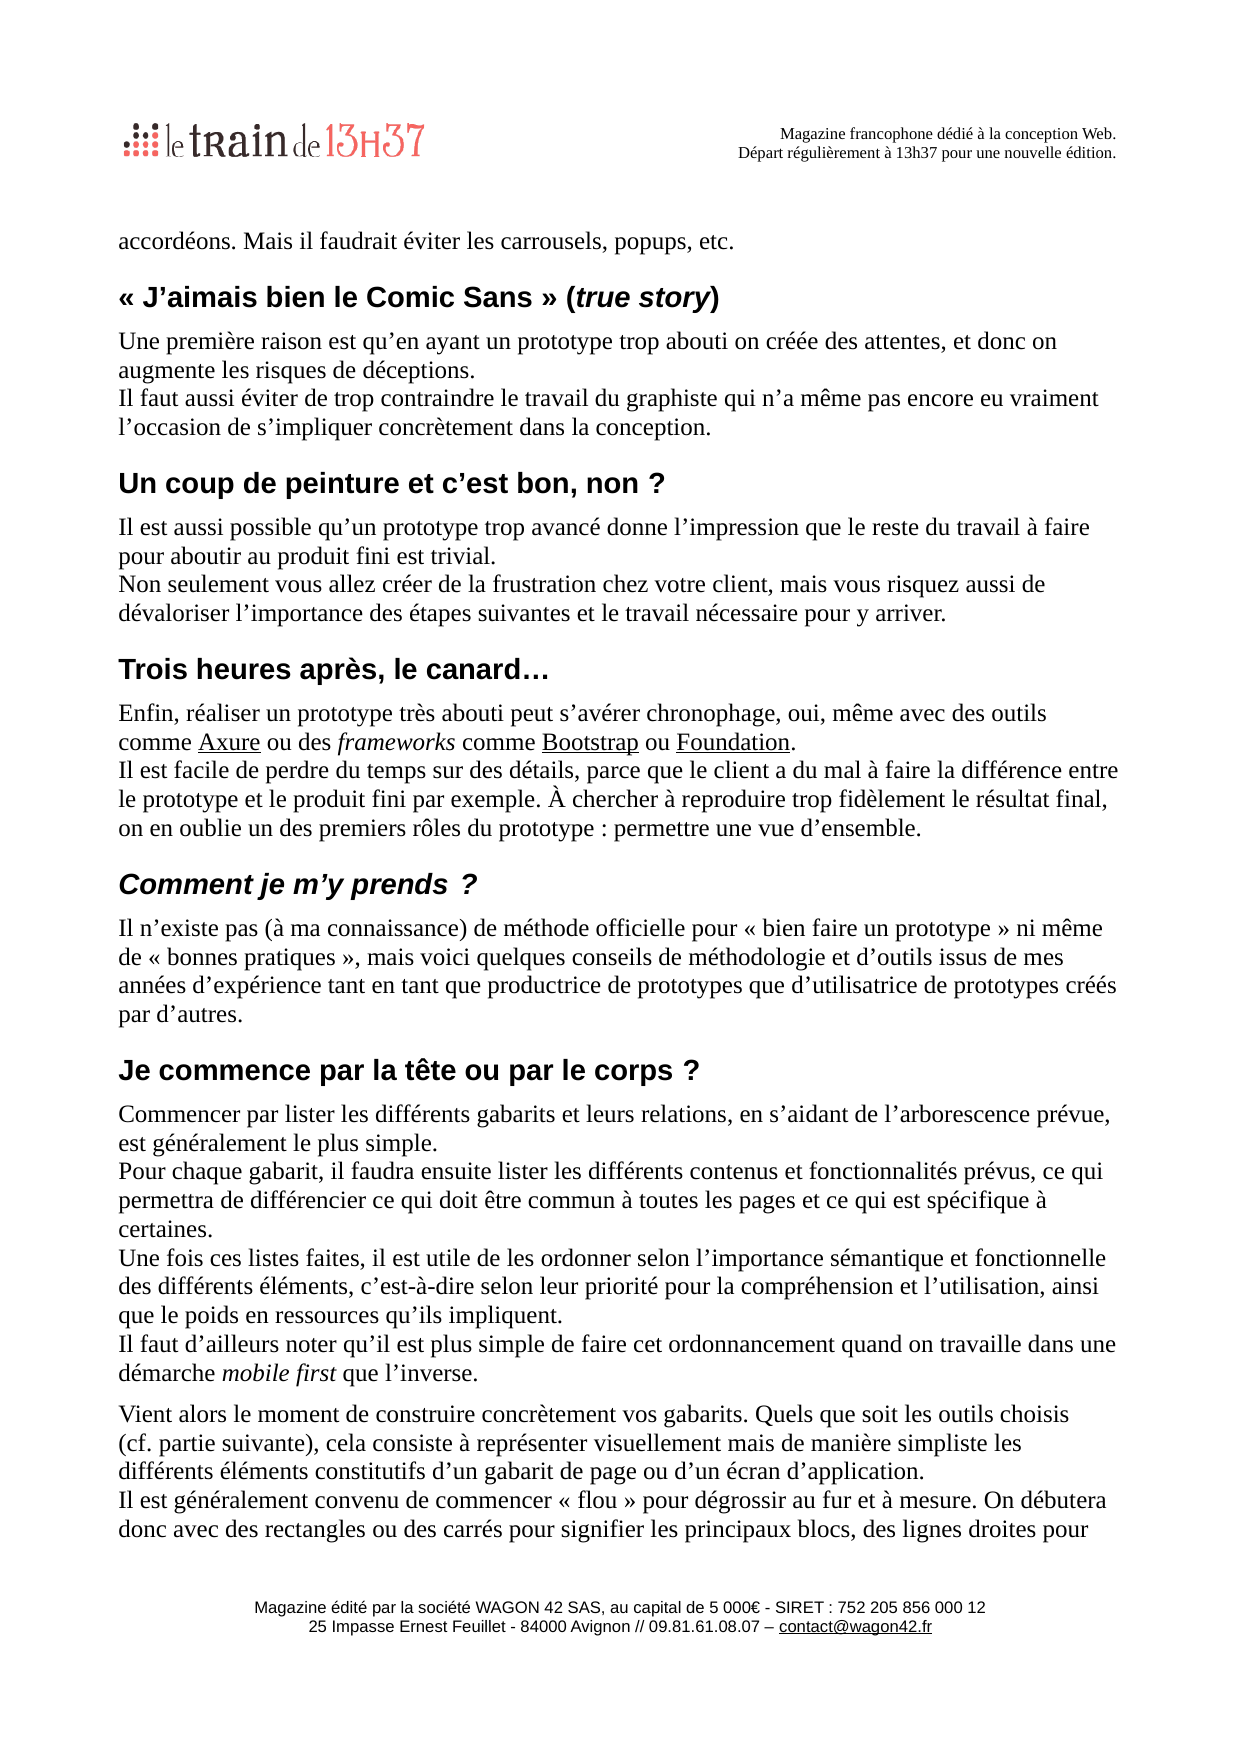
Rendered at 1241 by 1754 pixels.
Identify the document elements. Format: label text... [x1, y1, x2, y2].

subtitle Je commence par la tête ou par le corps ? [118, 1053, 1122, 1086]
picture [123, 123, 425, 157]
text Commencer par lister les différents gabarits et leurs relations, en s’aidant de l’arborescence prévue, est généralement le plus simple. Pour chaque gabarit, il faudra ensuite lister les différents contenus et fonctionnalités prévus, ce qui permettra de différencier ce qui doit être commun à toutes les pages et ce qui est spécifique à certaines. [118, 1099, 1122, 1243]
text Une fois ces listes faites, il est utile de les ordonner selon l’importance sémantique et fonctionnelle des différents éléments, c’est-à-dire selon leur priorité pour la compréhension et l’utilisation, ainsi que le poids en ressources qu’ils impliquent. Il faut d’ailleurs noter qu’il est plus simple de faire cet ordonnancement quand on travaille dans une démarche mobile first que l’inverse. [118, 1243, 1122, 1386]
text Une première raison est qu’en ayant un prototype trop abouti on créée des attentes, et donc on augmente les risques de déceptions. Il faut aussi éviter de trop contraindre le travail du graphiste qui n’a même pas encore eu vraiment l’occasion de s’impliquer concrètement dans la conception. [118, 326, 1122, 441]
text Il est aussi possible qu’un prototype trop avancé donne l’impression que le reste du travail à faire pour aboutir au produit fini est trivial. Non seulement vous allez créer de la frustration chez votre client, mais vous risquez aussi de dévaloriser l’importance des étapes suivantes et le travail nécessaire pour y arriver. [118, 512, 1122, 627]
subtitle « J’aimais bien le Comic Sans » (true story) [118, 280, 1122, 313]
subtitle Comment je m’y prends ? [118, 867, 1122, 900]
text Enfin, réaliser un prototype très abouti peut s’avérer chronophage, oui, même avec des outils comme Axure ou des frameworks comme Bootstrap ou Foundation. Il est facile de perdre du temps sur des détails, parce que le client a du mal à faire la différence entre le prototype et le produit fini par exemple. À chercher à reproduire trop fidèlement le résultat final, on en oublie un des premiers rôles du prototype : permettre une vue d’ensemble. [118, 698, 1122, 842]
subtitle Un coup de peinture et c’est bon, non ? [118, 466, 1122, 499]
text accordéons. Mais il faudrait éviter les carrousels, popups, etc. [118, 226, 1122, 255]
text Vient alors le moment de construire concrètement vos gabarits. Quels que soit les outils choisis (cf. partie suivante), cela consiste à représenter visuellement mais de manière simpliste les différents éléments constitutifs d’un gabarit de page ou d’un écran d’application. Il est généralement convenu de commencer « flou » pour dégrossir au fur et à mesure. On débutera donc avec des rectangles ou des carrés pour signifier les principaux blocs, des lignes droites pour [118, 1399, 1122, 1543]
text Il n’existe pas (à ma connaissance) de méthode officielle pour « bien faire un prototype » ni même de « bonnes pratiques », mais voici quelques conseils de méthodologie et d’outils issus de mes années d’expérience tant en tant que productrice de prototypes que d’utilisatrice de prototypes créés par d’autres. [118, 913, 1122, 1028]
subtitle Trois heures après, le canard… [118, 652, 1122, 686]
